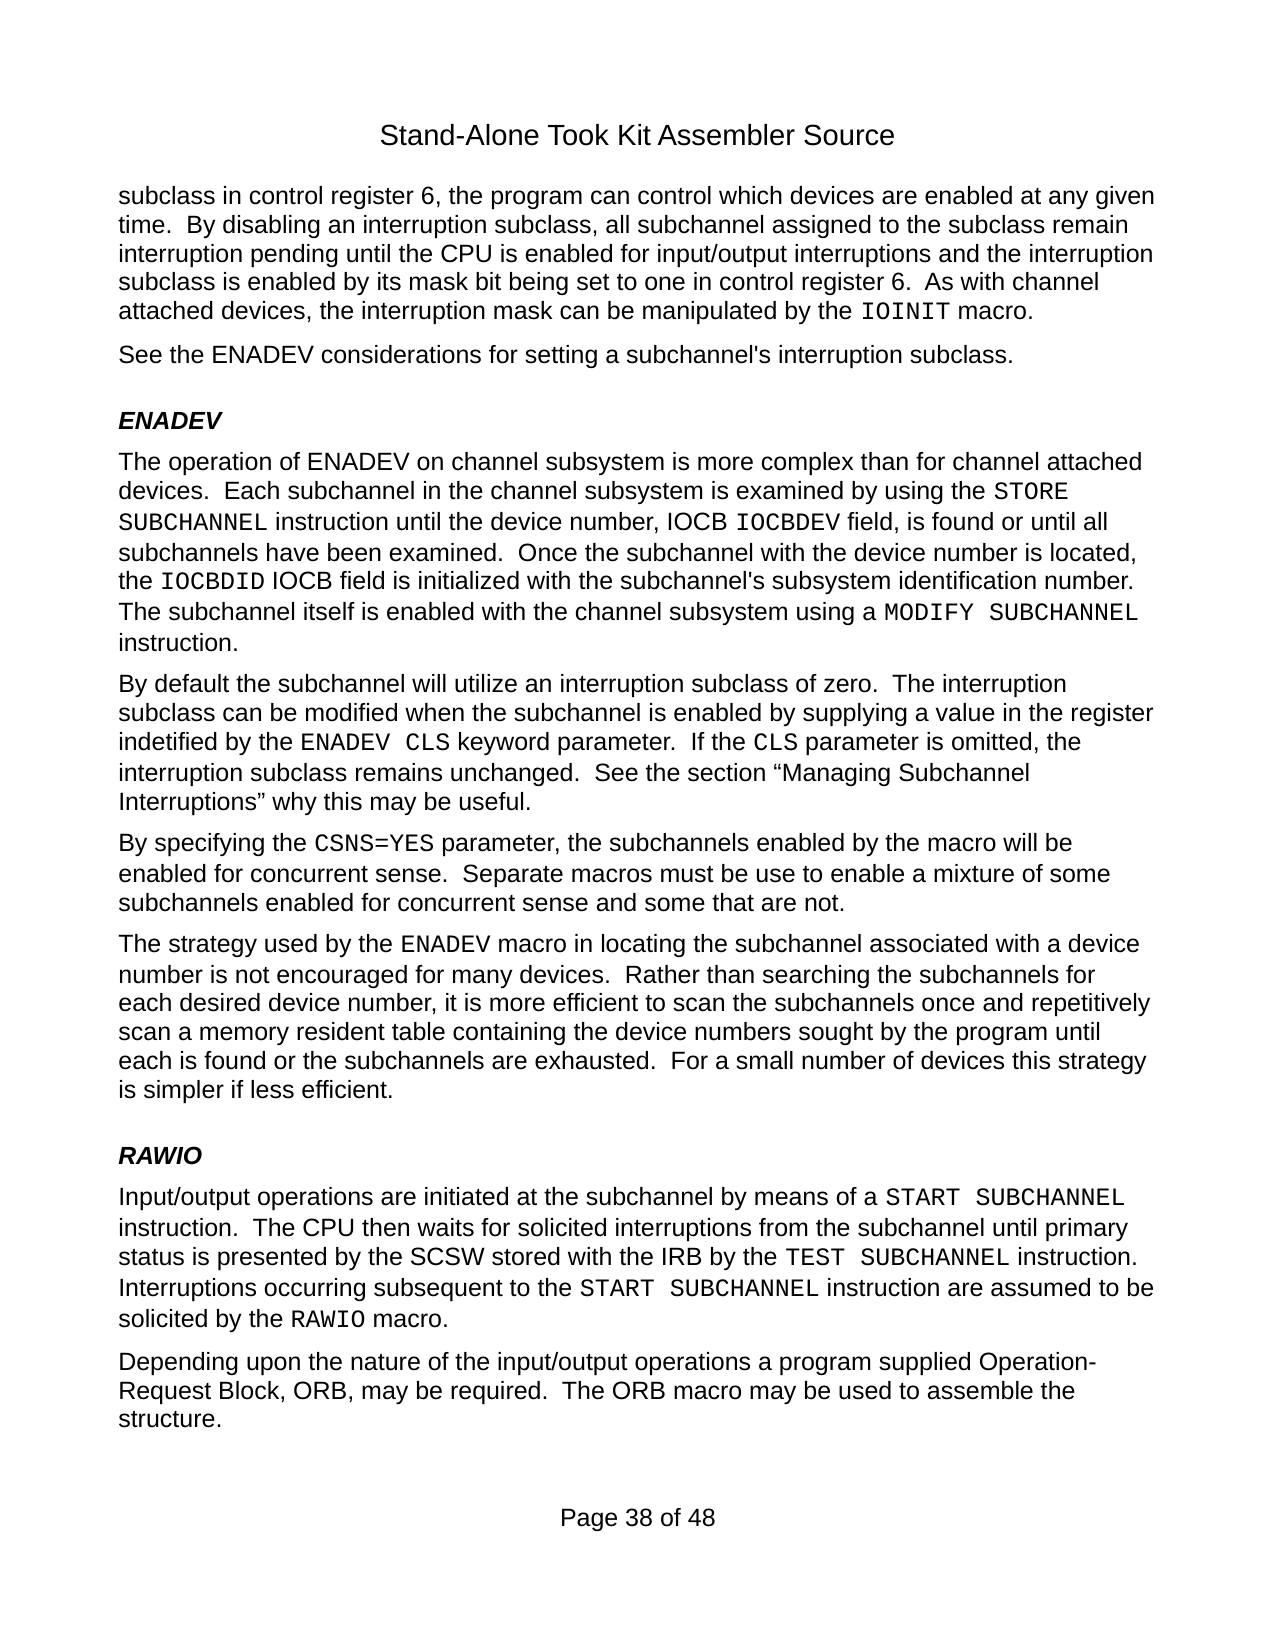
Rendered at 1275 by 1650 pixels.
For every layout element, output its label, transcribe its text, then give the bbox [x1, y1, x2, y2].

text The operation of ENADEV on channel subsystem is more complex than for channel attached devices. Each subchannel in the channel subsystem is examined by using the STORE SUBCHANNEL instruction until the device number, IOCB IOCBDEV field, is found or until all subchannels have been examined. Once the subchannel with the device number is located, the IOCBDID IOCB field is initialized with the subchannel's subsystem identification number. The subchannel itself is enabled with the channel subsystem using a MODIFY SUBCHANNEL instruction. [118, 447, 1157, 657]
text subclass in control register 6, the program can control which devices are enabled at any given time. By disabling an interruption subclass, all subchannel assigned to the subclass remain interruption pending until the CPU is enabled for input/output interruptions and the interruption subclass is enabled by its mask bit being set to one in control register 6. As with channel attached devices, the interruption mask can be manipulated by the IOINIT macro. [118, 181, 1157, 327]
subtitle RAWIO [118, 1141, 1157, 1169]
text Input/output operations are initiated at the subchannel by means of a START SUBCHANNEL instruction. The CPU then waits for solicited interruptions from the subchannel until primary status is presented by the SCSW stored with the IRB by the TEST SUBCHANNEL instruction. Interruptions occurring subsequent to the START SUBCHANNEL instruction are assumed to be solicited by the RAWIO macro. [118, 1182, 1157, 1334]
text See the ENADEV considerations for setting a subchannel's interruption subclass. [118, 339, 1157, 368]
text By default the subchannel will utilize an interruption subclass of zero. The interruption subclass can be modified when the subchannel is enabled by supplying a value in the register indetified by the ENADEV CLS keyword parameter. If the CLS parameter is omitted, the interruption subclass remains unchanged. See the section “Managing Subchannel Interruptions” why this may be useful. [118, 669, 1157, 815]
subtitle ENADEV [118, 406, 1157, 434]
text Depending upon the nature of the input/output operations a program supplied Operation-Request Block, ORB, may be required. The ORB macro may be used to assemble the structure. [118, 1347, 1157, 1433]
text By specifying the CSNS=YES parameter, the subchannels enabled by the macro will be enabled for concurrent sense. Separate macros must be use to enable a mixture of some subchannels enabled for concurrent sense and some that are not. [118, 828, 1157, 916]
text The strategy used by the ENADEV macro in locating the subchannel associated with a device number is not encouraged for many devices. Rather than searching the subchannels for each desired device number, it is more efficient to scan the subchannels once and repetitively scan a memory resident table containing the device numbers sought by the program until each is found or the subchannels are exhausted. For a small number of devices this strategy is simpler if less efficient. [118, 929, 1157, 1103]
